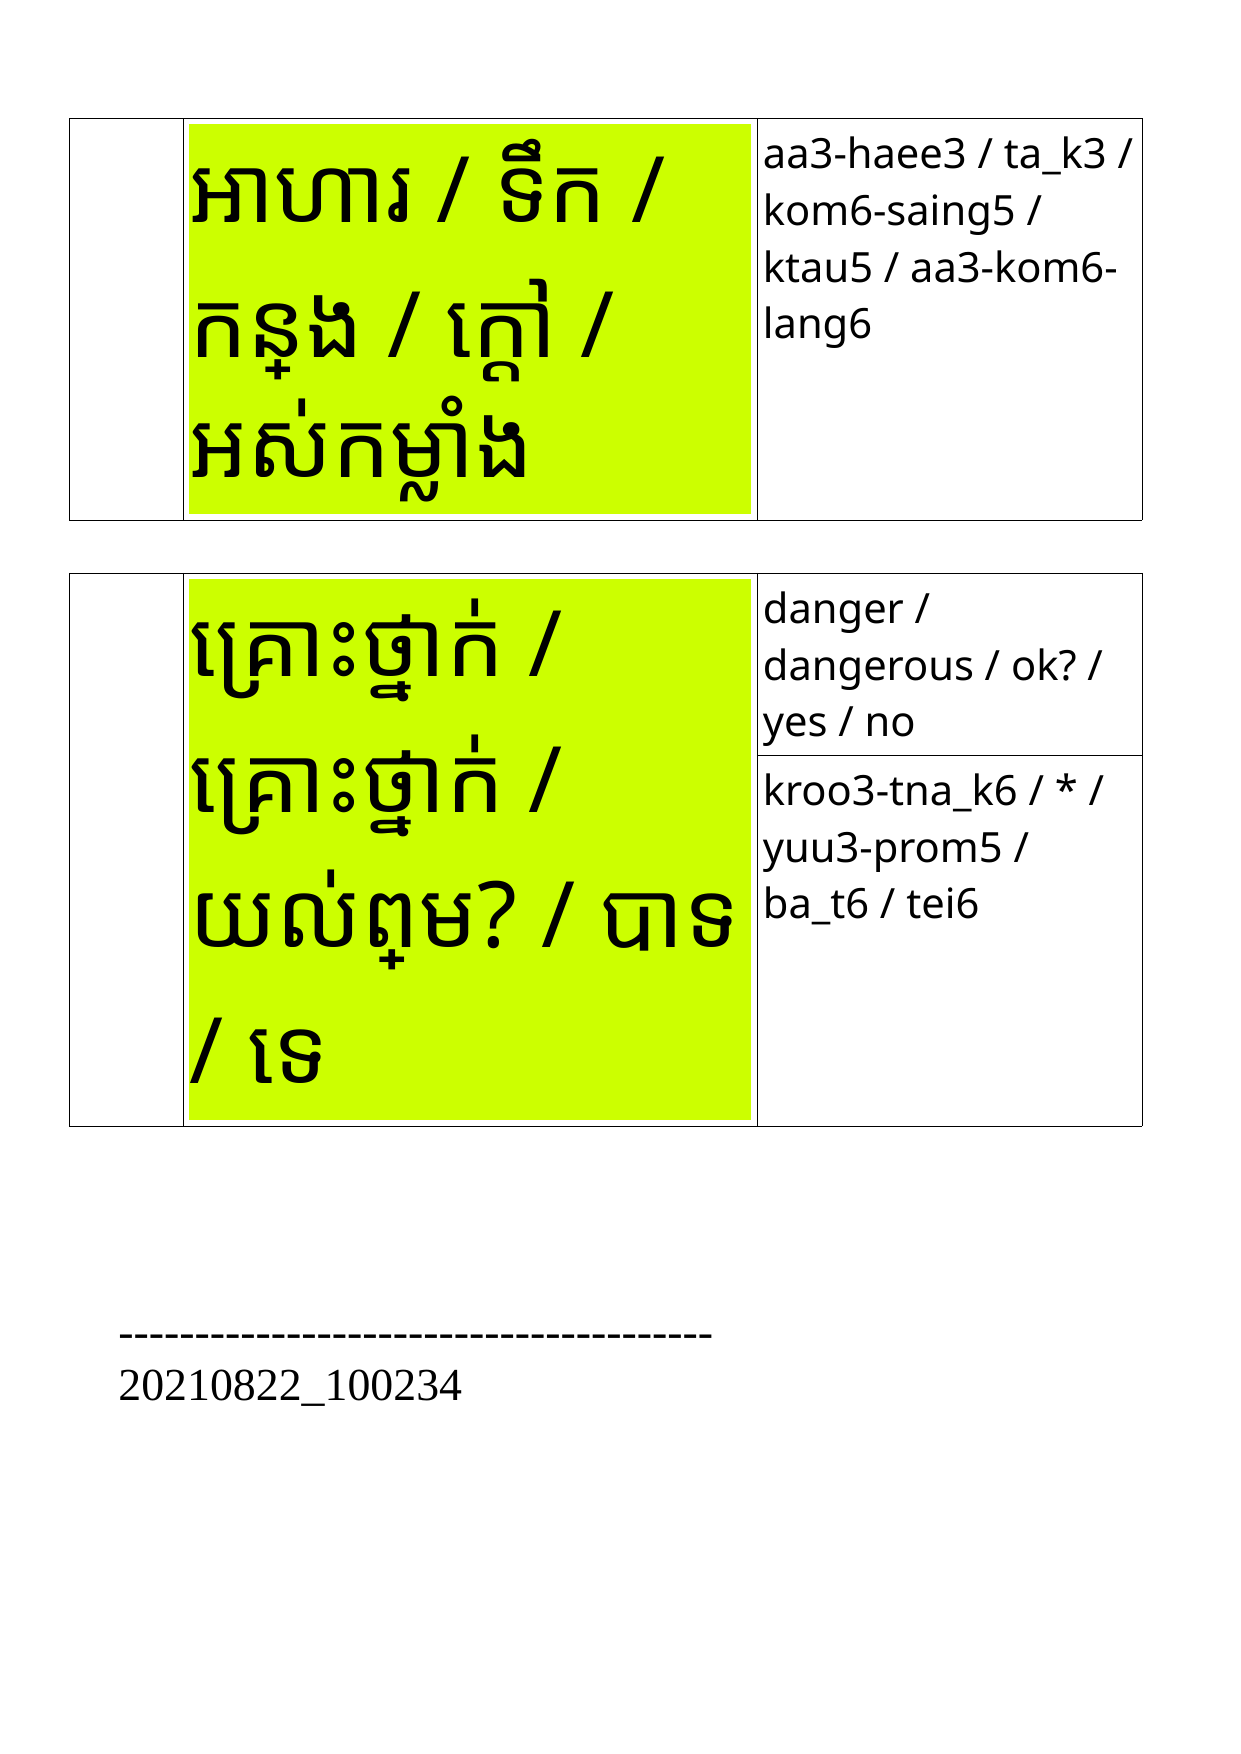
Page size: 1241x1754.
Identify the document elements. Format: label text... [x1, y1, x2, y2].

table_header [70, 119, 183, 520]
text 20210822_100234 [118, 1357, 1122, 1410]
table_header គ្រោះថ្នាក់ / គ្រោះថ្នាក់ / យល់ព្រម? / បាទ​/ ​ទេ [184, 574, 757, 1126]
table_header danger / dangerous / ok? / yes / no [758, 574, 1142, 755]
table_cell kroo3-tna_k6 / * / yuu3-prom5 / ba_t6 / tei6 [758, 756, 1142, 1126]
table_header [70, 574, 183, 1126]
table_cell aa3-haee3 / ta_k3 / kom6-saing5 / ktau5 / aa3-kom6-lang6 [758, 119, 1142, 520]
table_header អាហារ / ទឹក / កន្សែង / ក្តៅ / អស់កម្លាំង [184, 119, 757, 520]
text --------------------------------------- [118, 1304, 1122, 1357]
